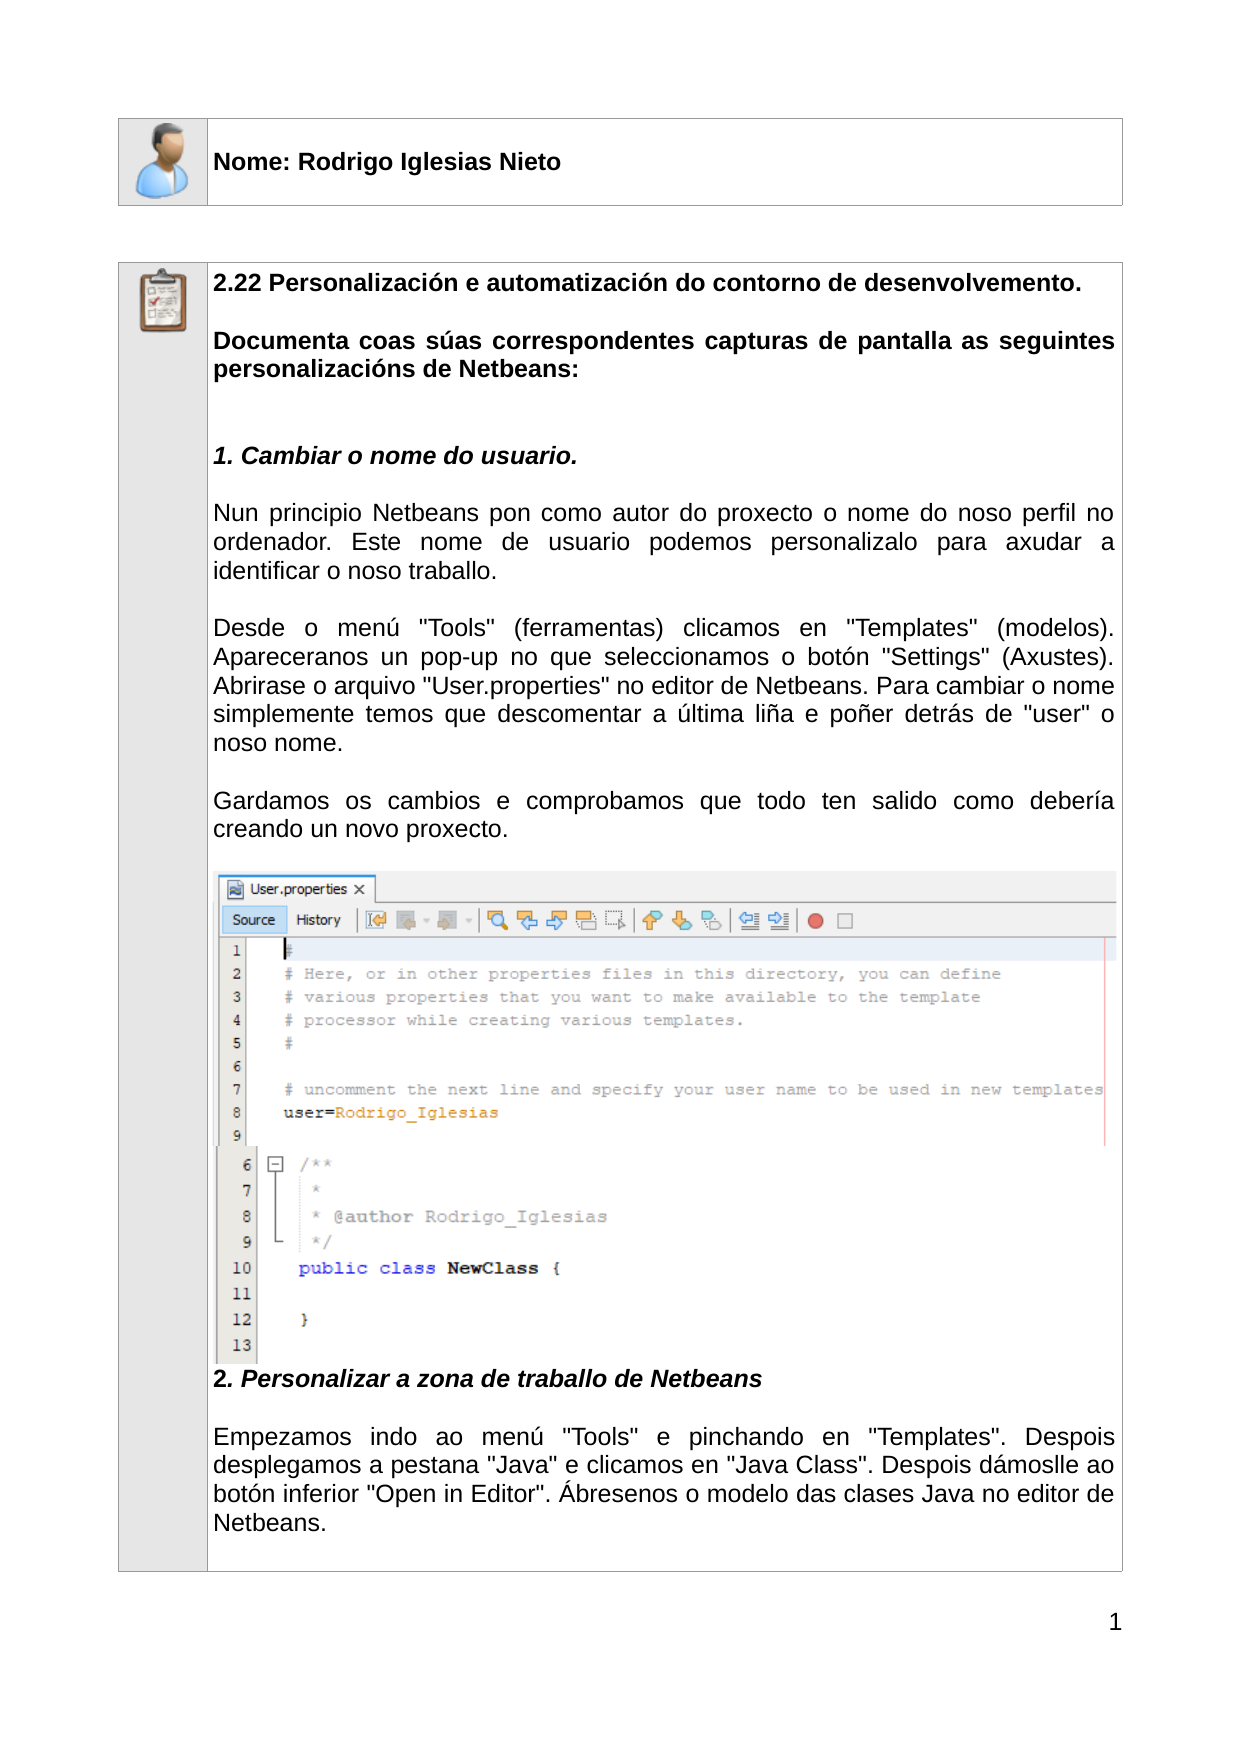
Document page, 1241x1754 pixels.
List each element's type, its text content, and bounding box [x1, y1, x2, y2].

table_header Nome: Rodrigo Iglesias Nieto [208, 119, 1122, 205]
picture [130, 268, 195, 333]
table_header [119, 119, 207, 205]
table_header [119, 263, 207, 1571]
picture [212, 871, 1117, 1364]
table_header 2.22 Personalización e automatización do contorno de desenvolvemento. Documenta coas súas correspondentes capturas de pantalla as seguintes personalizacións de Netbeans: 1. Cambiar o nome do usuario. Nun principio Netbeans pon como autor do proxecto o nome do noso perfil no ordenador. Este nome de usuario podemos personalizalo para axudar a identificar o noso traballo. Desde o menú "Tools" (ferramentas) clicamos en "Templates" (modelos). Apareceranos un pop-up no que seleccionamos o botón "Settings" (Axustes). Abrirase o arquivo "User.properties" no editor de Netbeans. Para cambiar o nome simplemente temos que descomentar a última liña e poñer detrás de "user" o noso nome. Gardamos os cambios e comprobamos que todo ten salido como debería creando un novo proxecto. 2. Personalizar a zona de traballo de Netbeans Empezamos indo ao menú "Tools" e pinchando en "Templates". Despois desplegamos a pestana "Java" e clicamos en "Java Class". Despois dámoslle ao botón inferior "Open in Editor". Ábresenos o modelo das clases Java no editor de Netbeans. [208, 263, 1122, 1571]
picture [125, 123, 201, 199]
